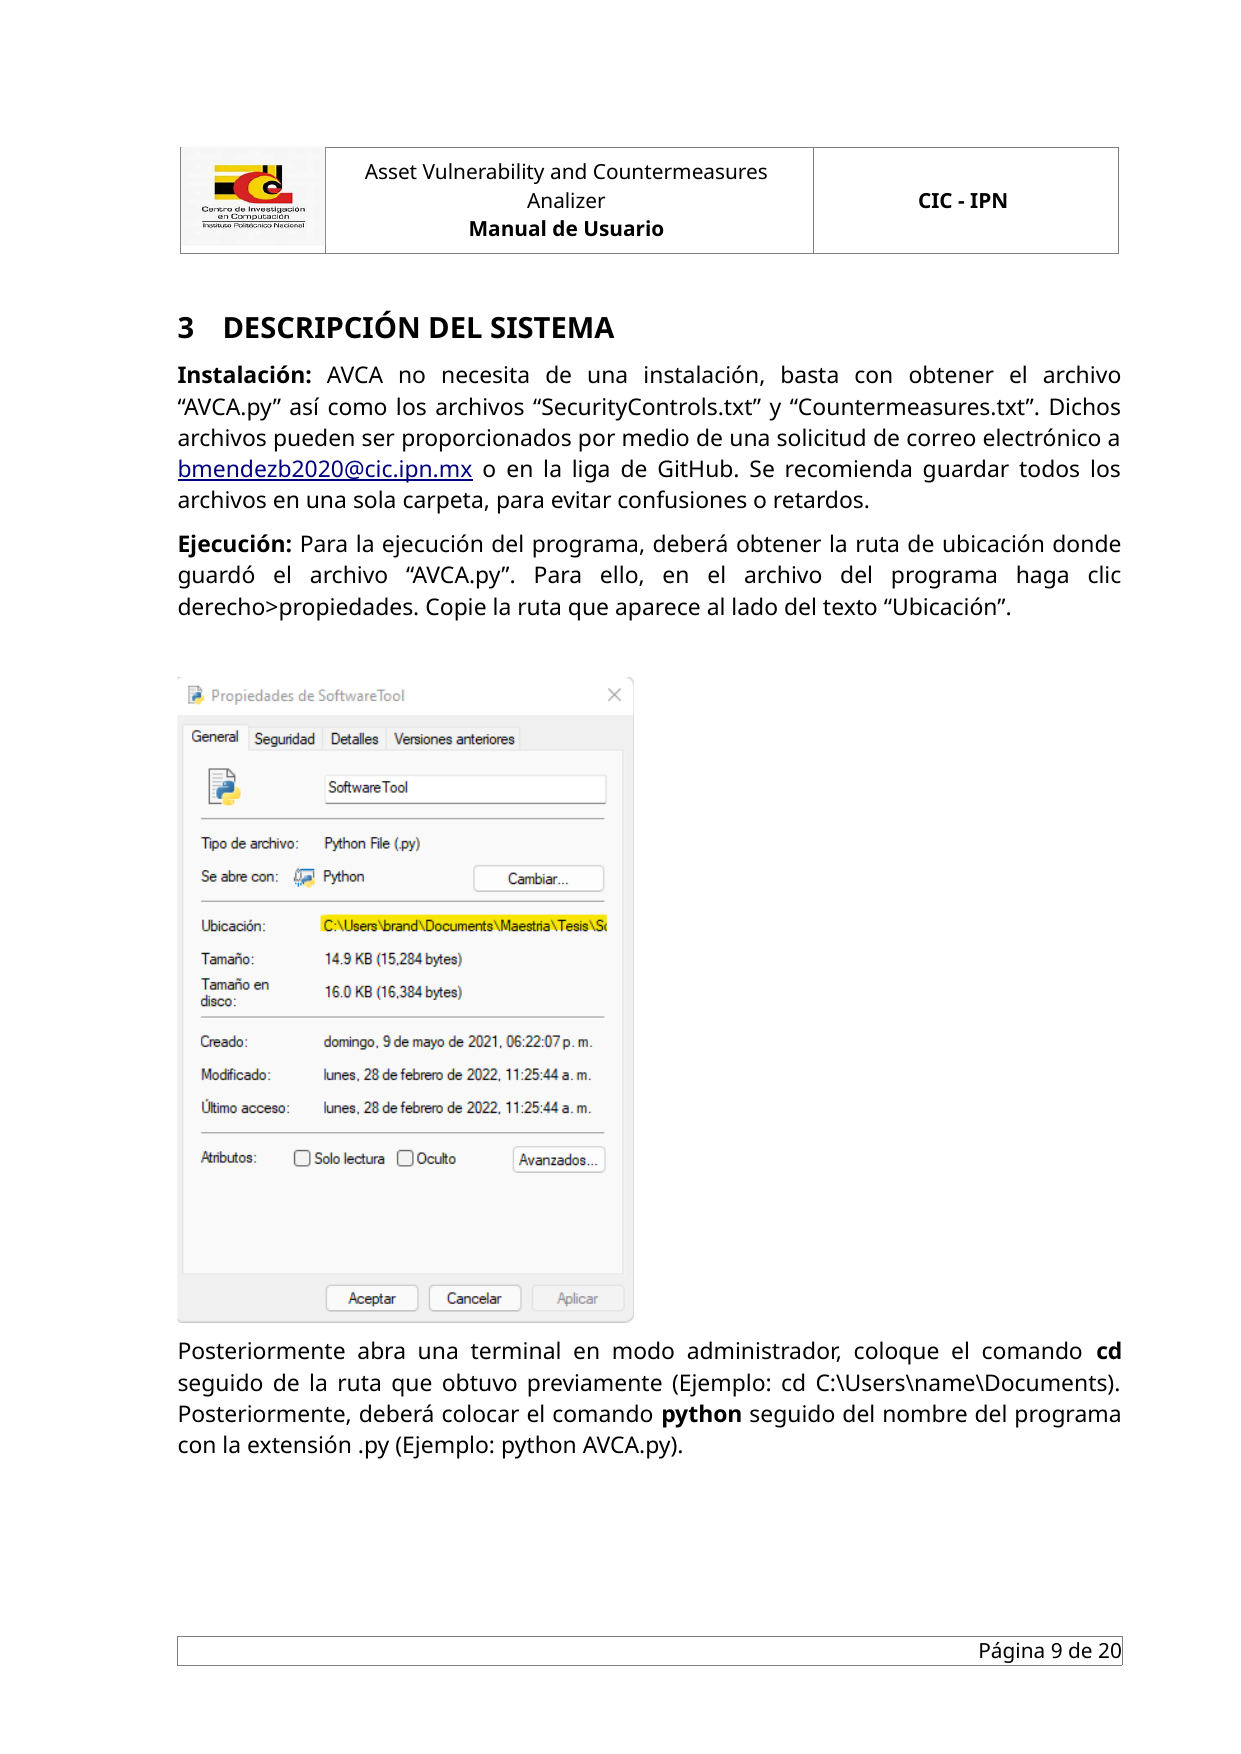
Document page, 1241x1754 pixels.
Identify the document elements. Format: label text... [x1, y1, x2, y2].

text Ejecución: Para la ejecución del programa, deberá obtener la ruta de ubicación donde guardó el archivo “AVCA.py”. Para ello, en el archivo del programa haga clic derecho>propiedades. Copie la ruta que aparece al lado del texto “Ubicación”. [177, 528, 1122, 622]
text Instalación: AVCA no necesita de una instalación, basta con obtener el archivo “AVCA.py” así como los archivos “SecurityControls.txt” y “Countermeasures.txt”. Dichos archivos pueden ser proporcionados por medio de una solicitud de correo electrónico a bmendezb2020@cic.ipn.mx o en la liga de GitHub. Se recomienda guardar todos los archivos en una sola carpeta, para evitar confusiones o retardos. [177, 359, 1122, 515]
text Posteriormente abra una terminal en modo administrador, coloque el comando cd seguido de la ruta que obtuvo previamente (Ejemplo: cd C:\Users\name\Documents). Posteriormente, deberá colocar el comando python seguido del nombre del programa con la extensión .py (Ejemplo: python AVCA.py). [177, 1335, 1122, 1460]
subtitle DESCRIPCIÓN DEL SISTEMA [177, 307, 1122, 347]
